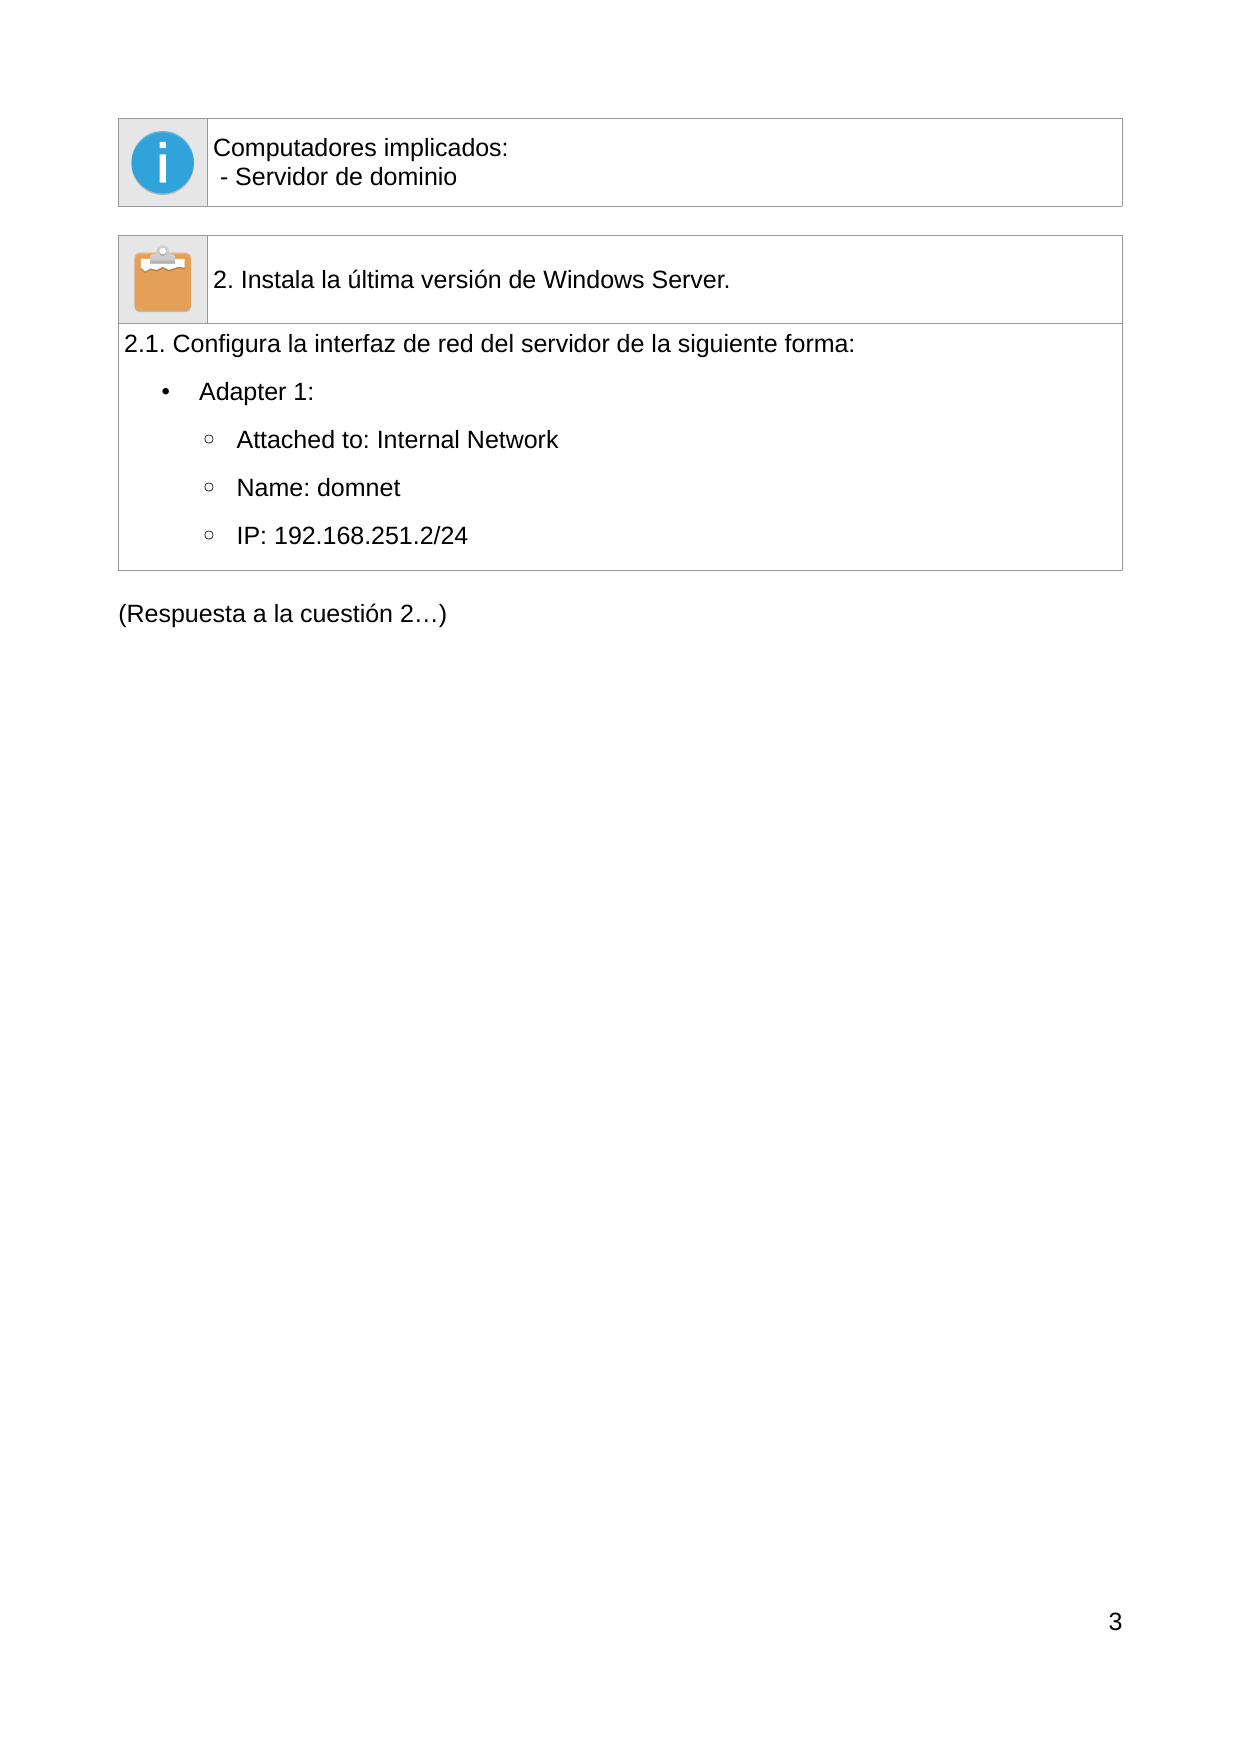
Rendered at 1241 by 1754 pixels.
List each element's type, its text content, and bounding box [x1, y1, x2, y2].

table_cell 2.1. Configura la interfaz de red del servidor de la siguiente forma: Adapter 1: Attached to: Internal Network Name: domnet IP: 192.168.251.2/24 [119, 324, 1122, 570]
table_header Computadores implicados: - Servidor de dominio [208, 119, 1122, 206]
table_header 2. Instala la última versión de Windows Server. [208, 236, 1122, 323]
table_header [119, 236, 207, 323]
text (Respuesta a la cuestión 2…) [118, 599, 1122, 628]
table_header [119, 119, 207, 206]
